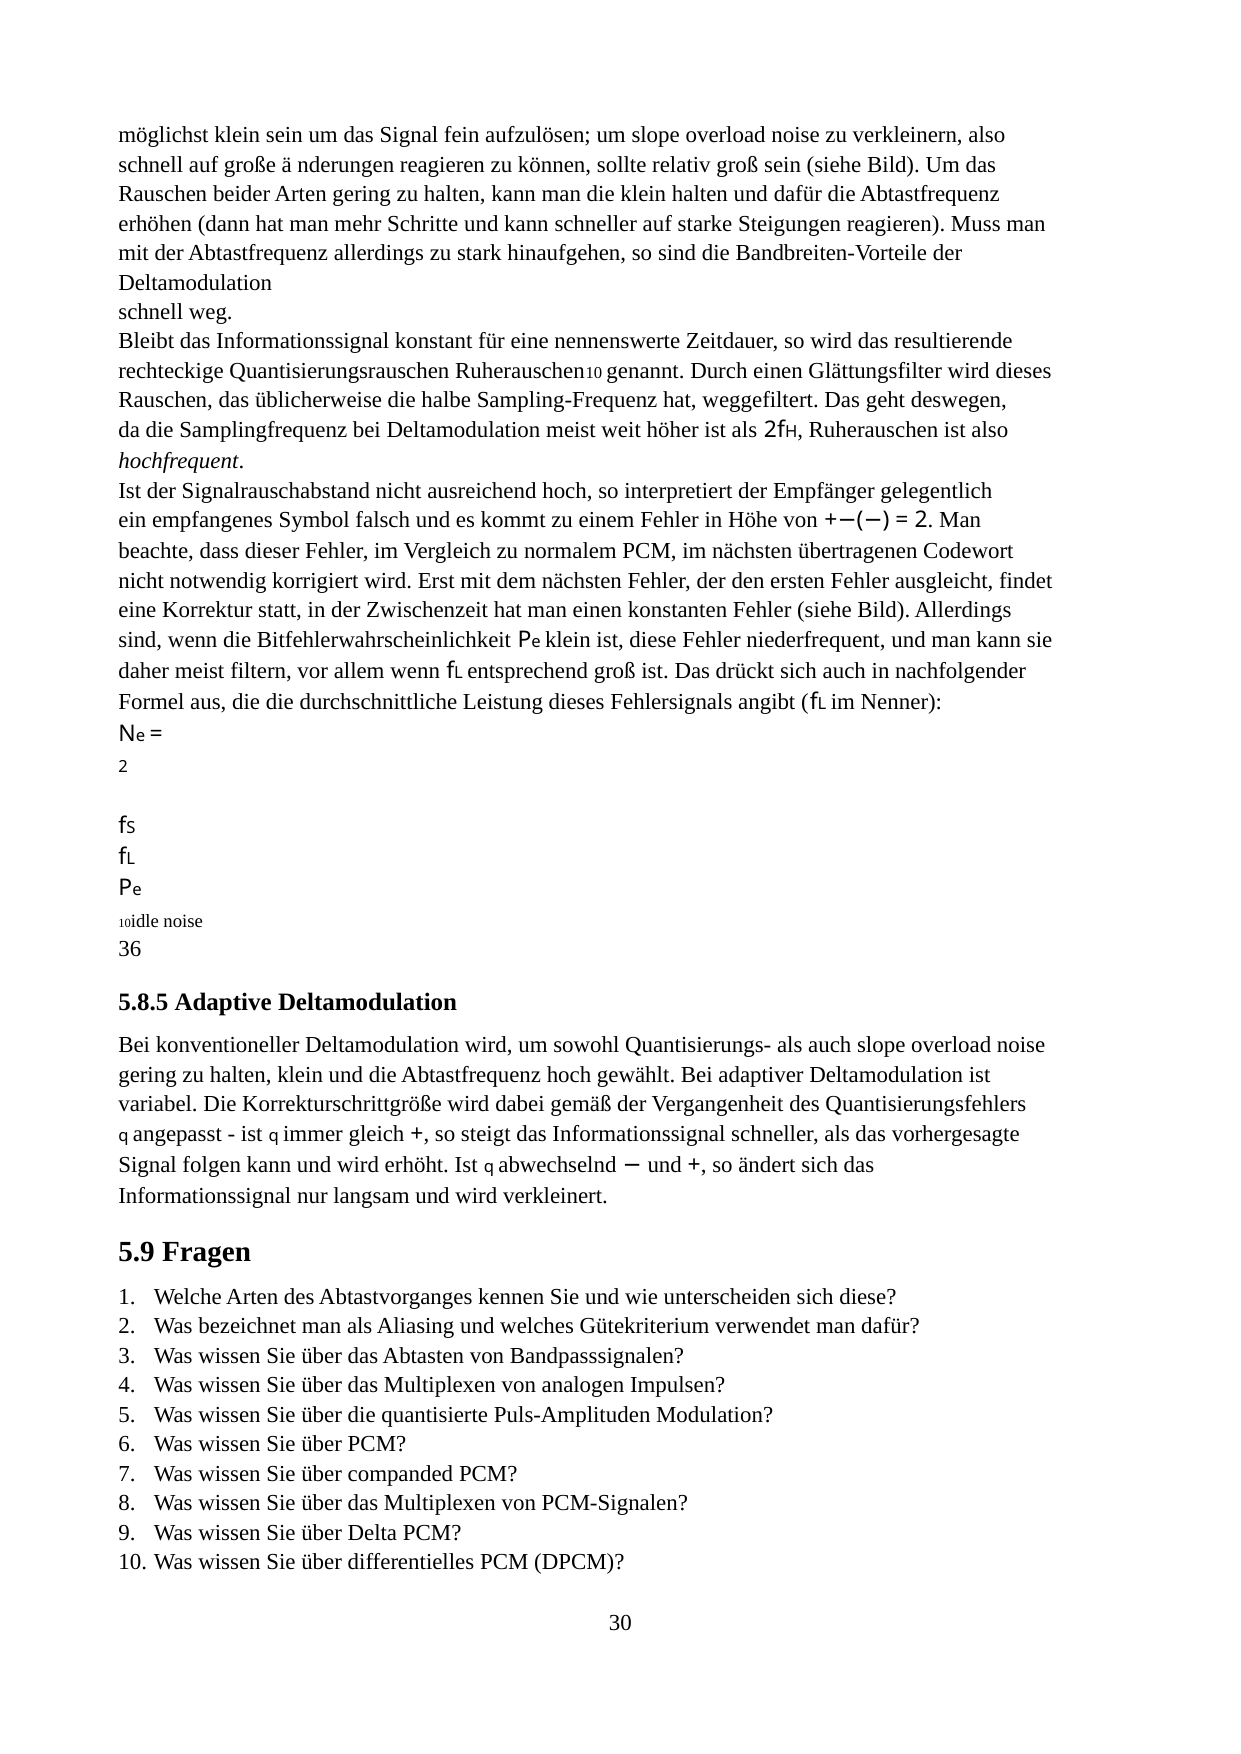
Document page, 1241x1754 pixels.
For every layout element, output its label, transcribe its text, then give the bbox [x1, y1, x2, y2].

list Was wissen Sie über das Multiplexen von PCM-Signalen? [118, 1486, 1122, 1516]
text fL [118, 840, 1122, 871]
text Rauschen, das üblicherweise die halbe Sampling-Frequenz hat, weggefiltert. Das geht deswegen, [118, 383, 1122, 413]
text mit der Abtastfrequenz allerdings zu stark hinaufgehen, so sind die Bandbreiten-Vorteile der Deltamodulation [118, 236, 1122, 295]
text rechteckige Quantisierungsrauschen Ruherauschen10 genannt. Durch einen Glättungsfilter wird dieses [118, 354, 1122, 383]
text schnell auf große ä nderungen reagieren zu können, sollte relativ groß sein (siehe Bild). Um das [118, 148, 1122, 177]
text ein empfangenes Symbol falsch und es kommt zu einem Fehler in Höhe von +−(−) = 2. Man [118, 503, 1122, 534]
text Formel aus, die die durchschnittliche Leistung dieses Fehlersignals angibt (fL im Nenner): [118, 685, 1122, 717]
text q angepasst - ist q immer gleich +, so steigt das Informationssignal schneller, als das vorhergesagte [118, 1117, 1122, 1148]
text 2 [118, 748, 1122, 777]
text gering zu halten, klein und die Abtastfrequenz hoch gewählt. Bei adaptiver Deltamodulation ist [118, 1058, 1122, 1087]
text nicht notwendig korrigiert wird. Erst mit dem nächsten Fehler, der den ersten Fehler ausgleicht, findet [118, 564, 1122, 593]
text variabel. Die Korrekturschrittgröße wird dabei gemäß der Vergangenheit des Quantisierungsfehlers [118, 1087, 1122, 1117]
text daher meist filtern, vor allem wenn fL entsprechend groß ist. Das drückt sich auch in nachfolgender [118, 654, 1122, 685]
list Was wissen Sie über PCM? [118, 1427, 1122, 1457]
text Ist der Signalrauschabstand nicht ausreichend hoch, so interpretiert der Empfänger gelegentlich [118, 474, 1122, 503]
text Bei konventioneller Deltamodulation wird, um sowohl Quantisierungs- als auch slope overload noise [118, 1028, 1122, 1058]
subtitle Fragen [118, 1234, 1122, 1267]
text eine Korrektur statt, in der Zwischenzeit hat man einen konstanten Fehler (siehe Bild). Allerdings [118, 593, 1122, 623]
list Welche Arten des Abtastvorganges kennen Sie und wie unterscheiden sich diese? [118, 1280, 1122, 1309]
text Rauschen beider Arten gering zu halten, kann man die klein halten und dafür die Abtastfrequenz [118, 177, 1122, 207]
text 36 [118, 932, 1122, 961]
subtitle Adaptive Deltamodulation [118, 986, 1122, 1016]
text sind, wenn die Bitfehlerwahrscheinlichkeit Pe klein ist, diese Fehler niederfrequent, und man kann sie [118, 623, 1122, 654]
list Was wissen Sie über differentielles PCM (DPCM)? [118, 1545, 1122, 1574]
list Was wissen Sie über Delta PCM? [118, 1516, 1122, 1545]
text schnell weg. [118, 295, 1122, 324]
list Was wissen Sie über das Abtasten von Bandpasssignalen? [118, 1339, 1122, 1368]
text fS [118, 808, 1122, 840]
text Bleibt das Informationssignal konstant für eine nennenswerte Zeitdauer, so wird das resultierende [118, 324, 1122, 354]
text beachte, dass dieser Fehler, im Vergleich zu normalem PCM, im nächsten übertragenen Codewort [118, 534, 1122, 564]
text Pe [118, 871, 1122, 902]
text Informationssignal nur langsam und wird verkleinert. [118, 1179, 1122, 1209]
text Ne = [118, 717, 1122, 748]
list Was wissen Sie über das Multiplexen von analogen Impulsen? [118, 1368, 1122, 1398]
list Was bezeichnet man als Aliasing und welches Gütekriterium verwendet man dafür? [118, 1309, 1122, 1339]
text Signal folgen kann und wird erhöht. Ist q abwechselnd − und +, so ändert sich das [118, 1148, 1122, 1179]
list Was wissen Sie über die quantisierte Puls-Amplituden Modulation? [118, 1398, 1122, 1427]
text möglichst klein sein um das Signal fein aufzulösen; um slope overload noise zu verkleinern, also [118, 118, 1122, 148]
list Was wissen Sie über companded PCM? [118, 1457, 1122, 1486]
text erhöhen (dann hat man mehr Schritte und kann schneller auf starke Steigungen reagieren). Muss man [118, 207, 1122, 236]
text hochfrequent. [118, 444, 1122, 474]
text 10idle noise [118, 902, 1122, 932]
text da die Samplingfrequenz bei Deltamodulation meist weit höher ist als 2fH, Ruherauschen ist also [118, 413, 1122, 444]
